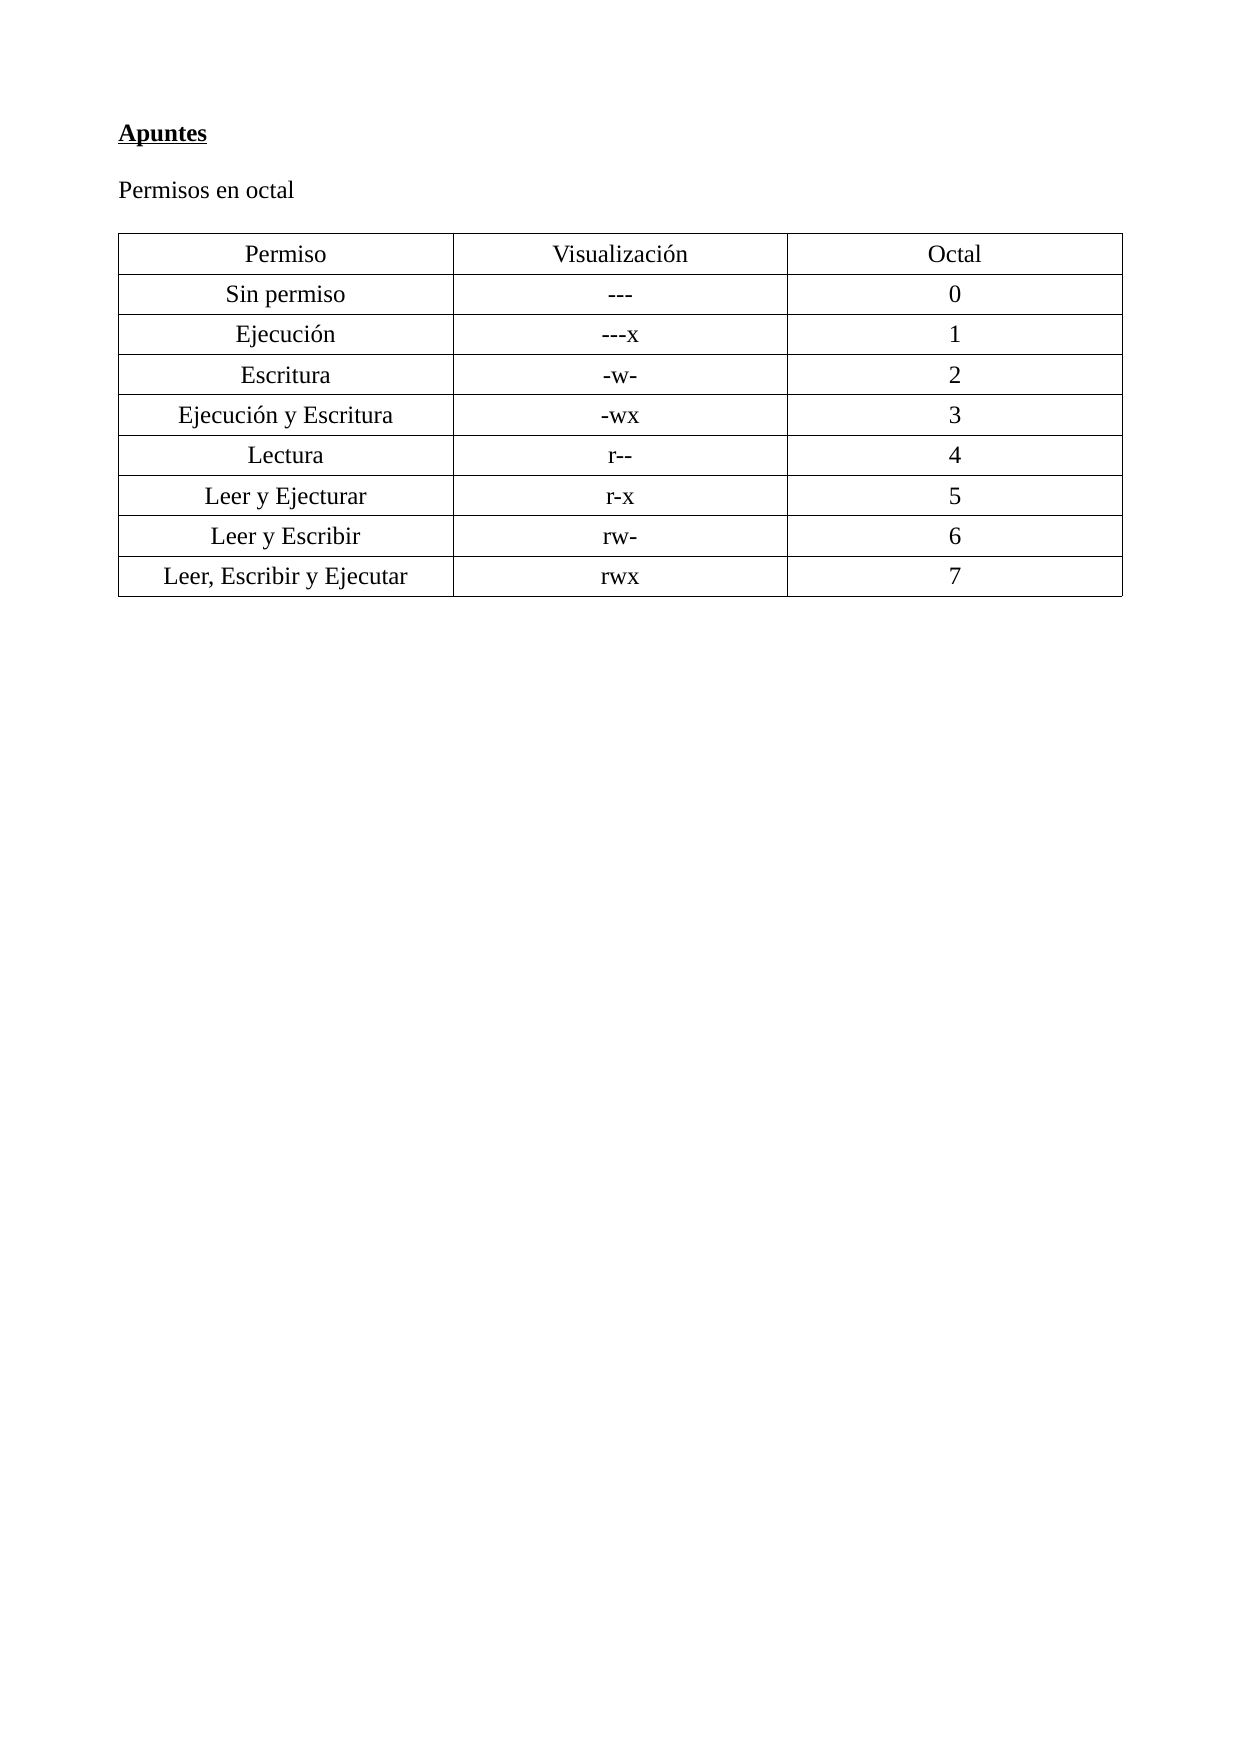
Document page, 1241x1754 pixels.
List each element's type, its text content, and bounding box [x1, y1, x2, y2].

table_cell 1 [788, 315, 1122, 354]
table_cell 6 [788, 516, 1122, 556]
table_cell Escritura [119, 355, 453, 394]
table_cell --- [454, 275, 787, 314]
table_cell Leer y Ejecturar [119, 476, 453, 515]
table_cell Leer, Escribir y Ejecutar [119, 557, 453, 596]
table_cell -wx [454, 395, 787, 435]
text Apuntes [118, 118, 1122, 147]
table_cell Lectura [119, 436, 453, 475]
table_cell Sin permiso [119, 275, 453, 314]
table_cell 3 [788, 395, 1122, 435]
text Permisos en octal [118, 176, 1122, 204]
table_cell Leer y Escribir [119, 516, 453, 556]
table_header Permiso [119, 234, 453, 273]
table_cell 4 [788, 436, 1122, 475]
table_cell Ejecución y Escritura [119, 395, 453, 435]
table_cell Ejecución [119, 315, 453, 354]
table_cell 0 [788, 275, 1122, 314]
table_cell 2 [788, 355, 1122, 394]
table_cell 7 [788, 557, 1122, 596]
table_cell rwx [454, 557, 787, 596]
table_cell r-x [454, 476, 787, 515]
table_cell r-- [454, 436, 787, 475]
table_header Visualización [454, 234, 787, 273]
table_cell 5 [788, 476, 1122, 515]
table_cell ---x [454, 315, 787, 354]
table_cell -w- [454, 355, 787, 394]
table_header Octal [788, 234, 1122, 273]
table_cell rw- [454, 516, 787, 556]
